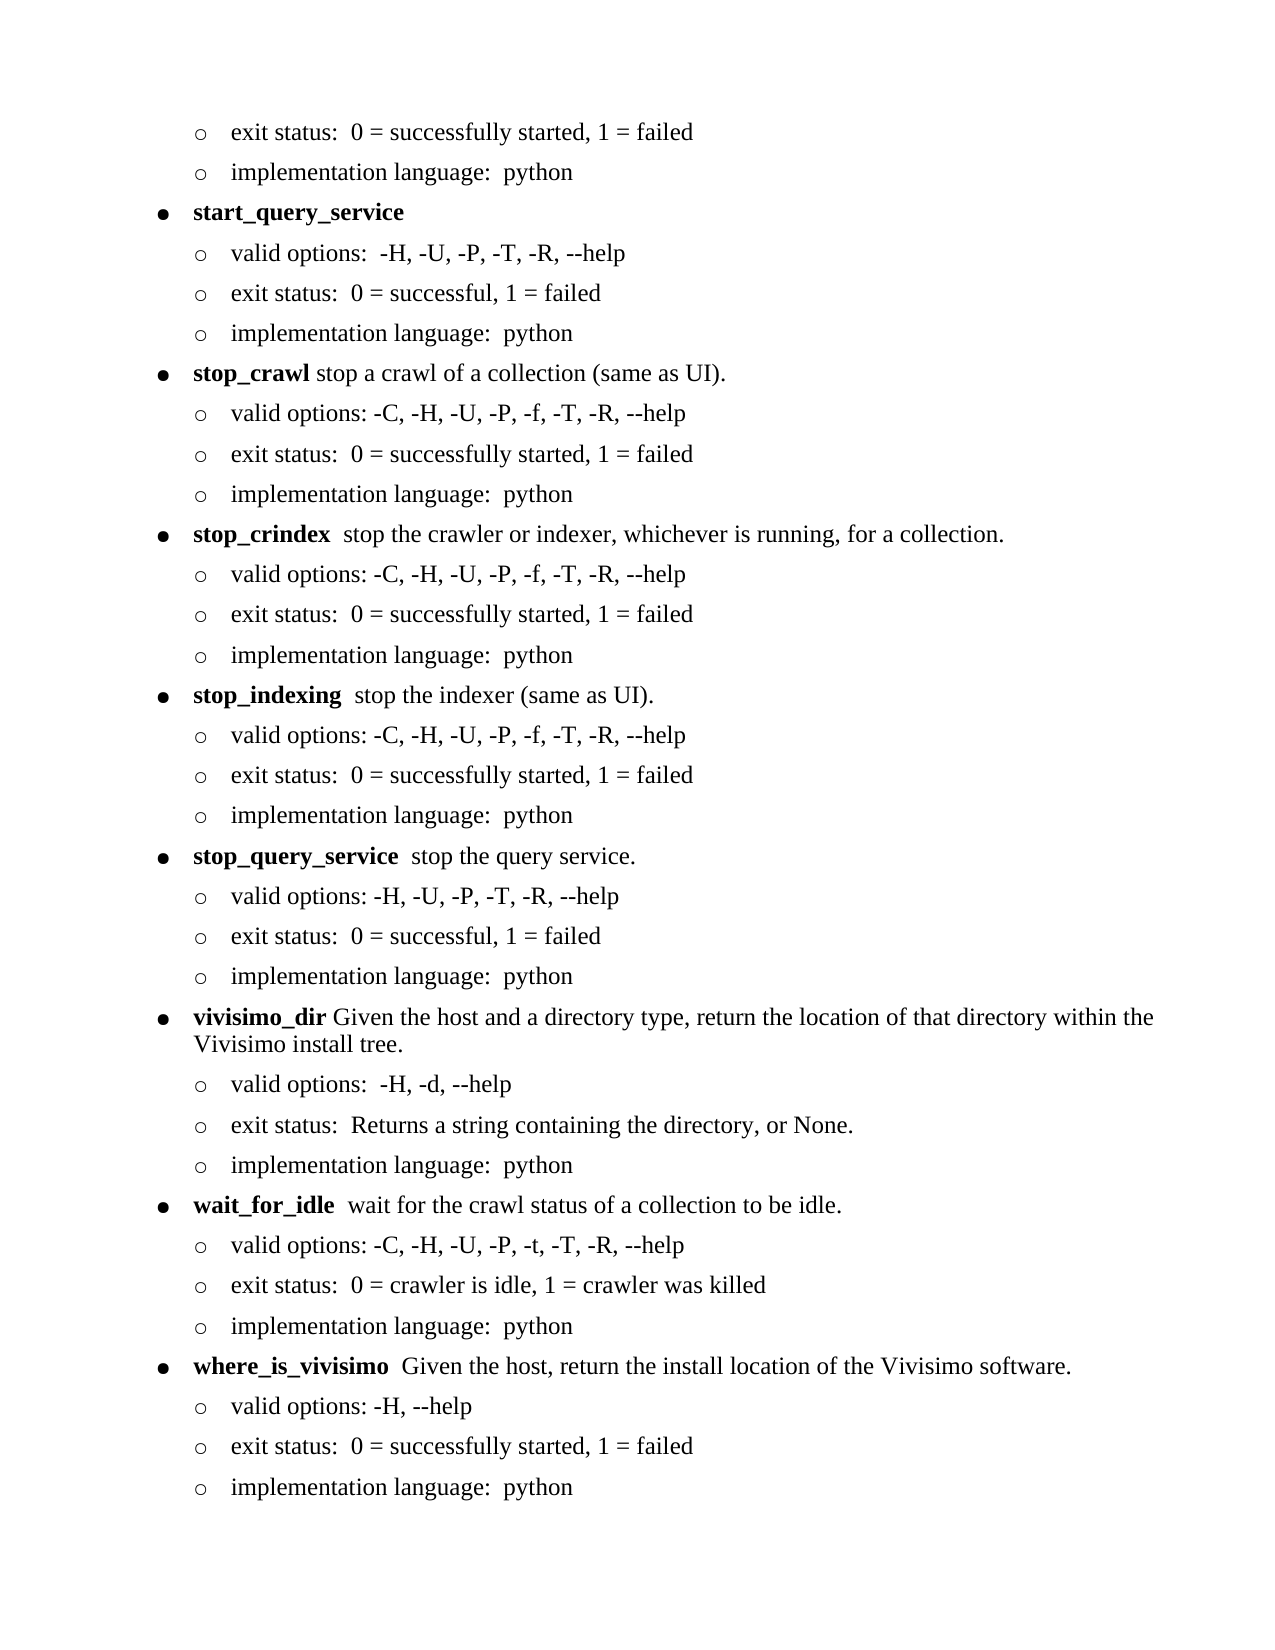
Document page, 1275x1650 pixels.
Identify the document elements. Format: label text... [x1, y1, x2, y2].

list exit status: Returns a string containing the directory, or None. [193, 1111, 1157, 1138]
list stop_indexing stop the indexer (same as UI). [156, 681, 1157, 709]
list implementation language: python [193, 641, 1157, 668]
list stop_query_service stop the query service. [156, 842, 1157, 869]
list implementation language: python [193, 1151, 1157, 1179]
list stop_crindex stop the crawler or indexer, whichever is running, for a collection. [156, 520, 1157, 548]
list valid options: -H, -d, --help [193, 1071, 1157, 1098]
list implementation language: python [193, 158, 1157, 186]
list valid options: -C, -H, -U, -P, -f, -T, -R, --help [193, 560, 1157, 588]
list valid options: -H, --help [193, 1392, 1157, 1420]
list exit status: 0 = successfully started, 1 = failed [193, 761, 1157, 789]
list valid options: -C, -H, -U, -P, -f, -T, -R, --help [193, 721, 1157, 749]
list where_is_vivisimo Given the host, return the install location of the Vivisimo software. [156, 1352, 1157, 1380]
list implementation language: python [193, 1473, 1157, 1500]
list valid options: -H, -U, -P, -T, -R, --help [193, 882, 1157, 910]
list vivisimo_dir Given the host and a directory type, return the location of that directory within the Vivisimo install tree. [156, 1003, 1157, 1058]
list implementation language: python [193, 802, 1157, 829]
list exit status: 0 = successful, 1 = failed [193, 279, 1157, 307]
list implementation language: python [193, 480, 1157, 508]
list exit status: 0 = successfully started, 1 = failed [193, 440, 1157, 467]
list valid options: -C, -H, -U, -P, -t, -T, -R, --help [193, 1231, 1157, 1259]
list exit status: 0 = successfully started, 1 = failed [193, 601, 1157, 628]
list valid options: -C, -H, -U, -P, -f, -T, -R, --help [193, 399, 1157, 427]
list stop_crawl stop a crawl of a collection (same as UI). [156, 359, 1157, 387]
list implementation language: python [193, 1312, 1157, 1339]
list implementation language: python [193, 319, 1157, 347]
list exit status: 0 = successful, 1 = failed [193, 922, 1157, 950]
list exit status: 0 = successfully started, 1 = failed [193, 1432, 1157, 1460]
list valid options: -H, -U, -P, -T, -R, --help [193, 239, 1157, 266]
list exit status: 0 = crawler is idle, 1 = crawler was killed [193, 1272, 1157, 1299]
list exit status: 0 = successfully started, 1 = failed [193, 118, 1157, 146]
list start_query_service [156, 198, 1157, 226]
list wait_for_idle wait for the crawl status of a collection to be idle. [156, 1191, 1157, 1219]
list implementation language: python [193, 962, 1157, 990]
